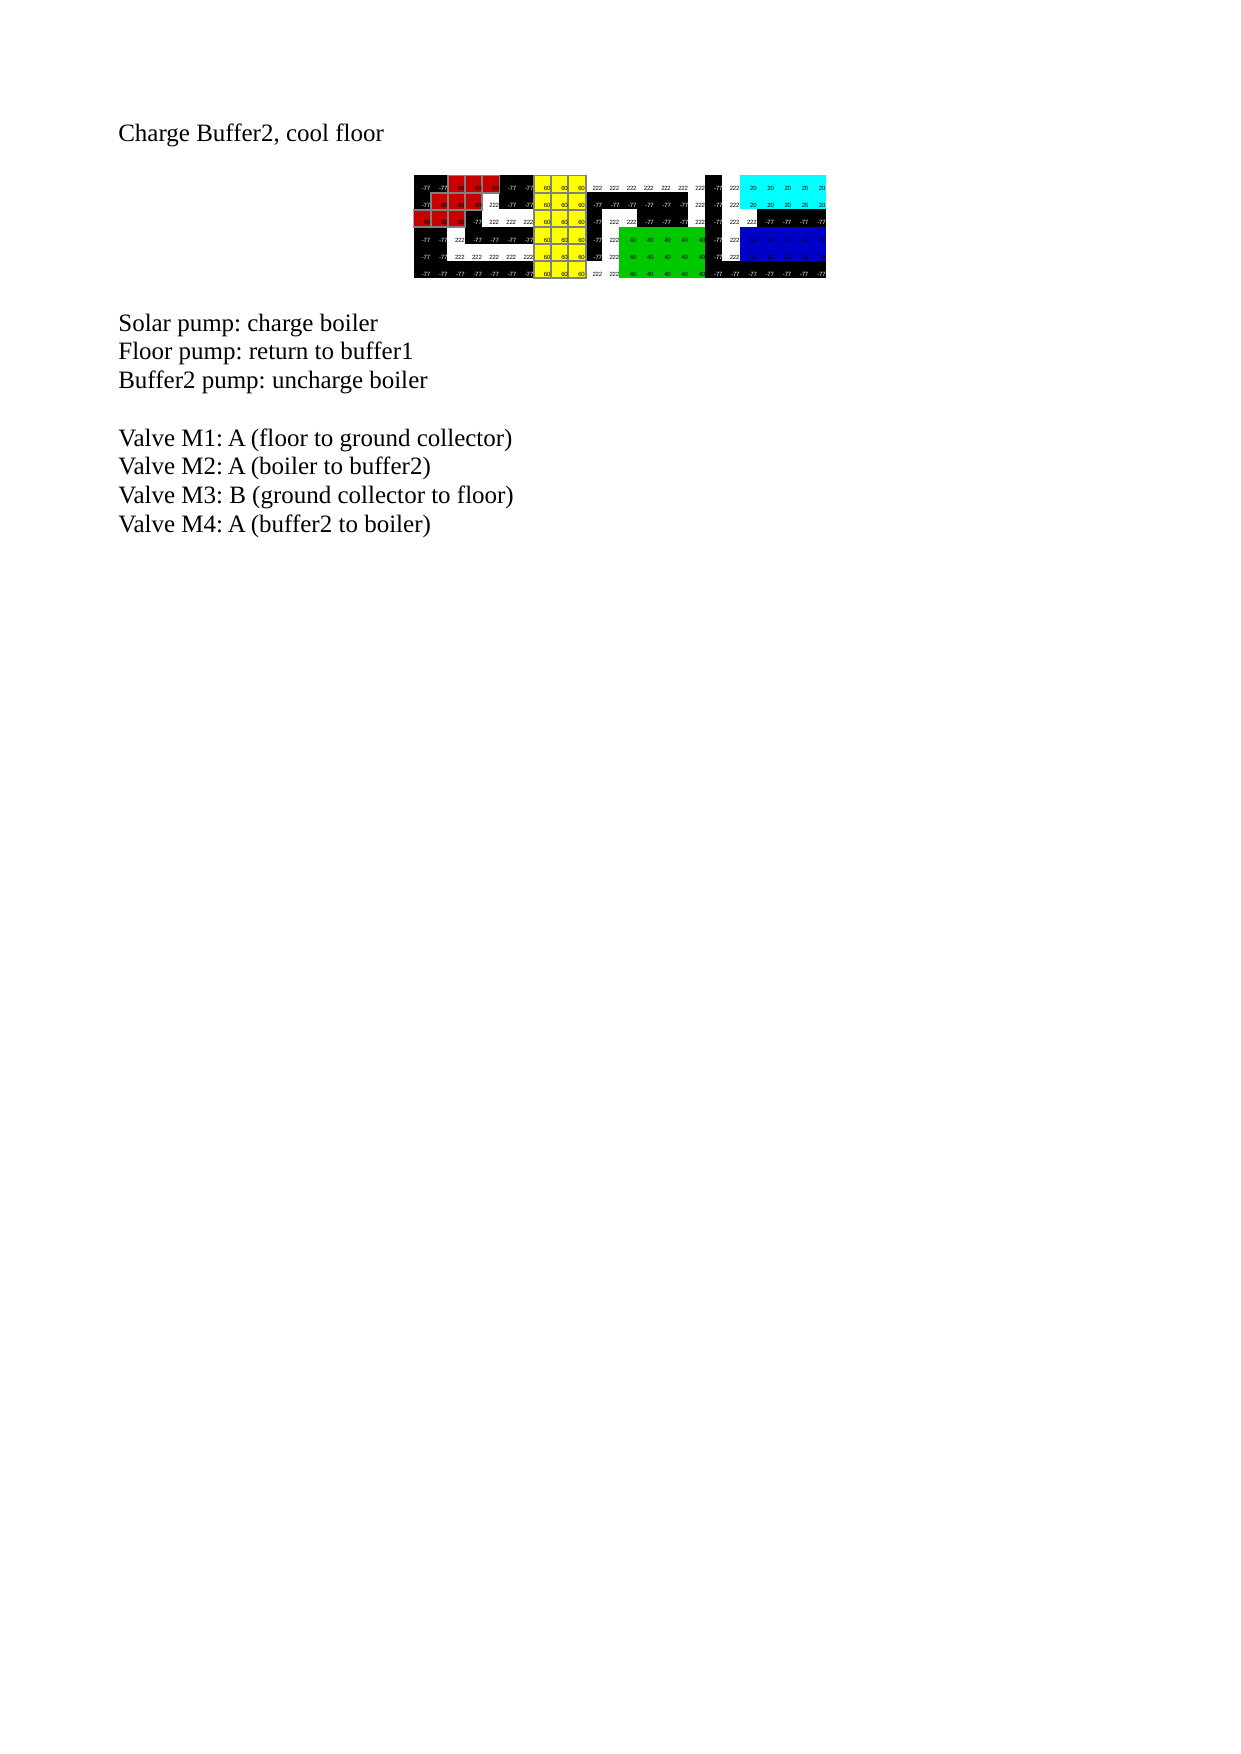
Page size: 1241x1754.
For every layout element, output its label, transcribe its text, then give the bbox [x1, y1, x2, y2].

text Charge Buffer2, cool floor [118, 118, 1122, 147]
text Valve M1: A (floor to ground collector) [118, 423, 1122, 451]
text Buffer2 pump: uncharge boiler [118, 365, 1122, 394]
text Valve M4: A (buffer2 to boiler) [118, 509, 1122, 538]
text Valve M2: A (boiler to buffer2) [118, 451, 1122, 480]
text Valve M3: B (ground collector to floor) [118, 480, 1122, 509]
text Floor pump: return to buffer1 [118, 336, 1122, 365]
text Solar pump: charge boiler [118, 308, 1122, 336]
